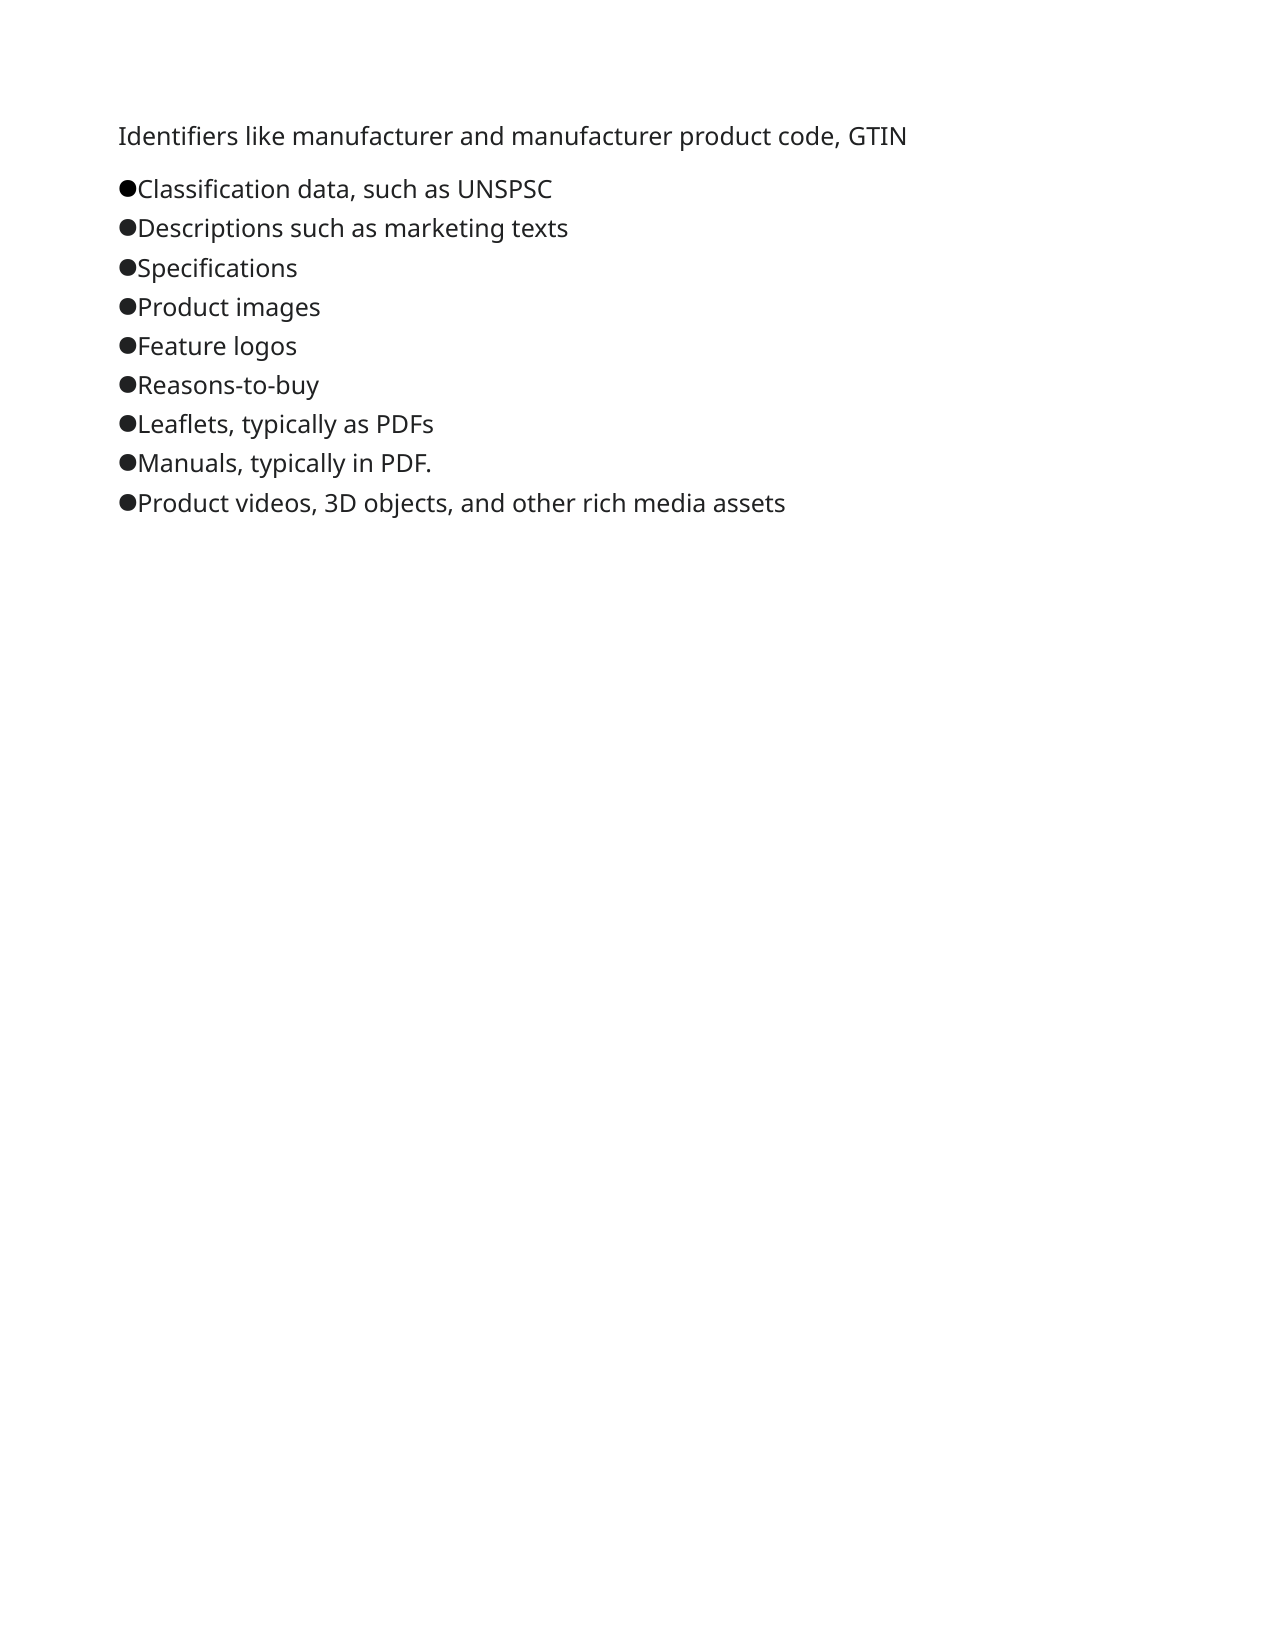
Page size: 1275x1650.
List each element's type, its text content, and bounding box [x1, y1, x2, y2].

list Feature logos [118, 328, 1157, 363]
list Product images [118, 289, 1157, 323]
list Leaflets, typically as PDFs [118, 407, 1157, 441]
list Descriptions such as marketing texts [118, 211, 1157, 245]
list Classification data, such as UNSPSC [118, 172, 1157, 206]
list Reasons-to-buy [118, 368, 1157, 402]
list Specifications [118, 250, 1157, 284]
list Product videos, 3D objects, and other rich media assets [118, 485, 1157, 519]
list Manuals, typically in PDF. [118, 446, 1157, 480]
text Identifiers like manufacturer and manufacturer product code, GTIN [118, 118, 1157, 152]
